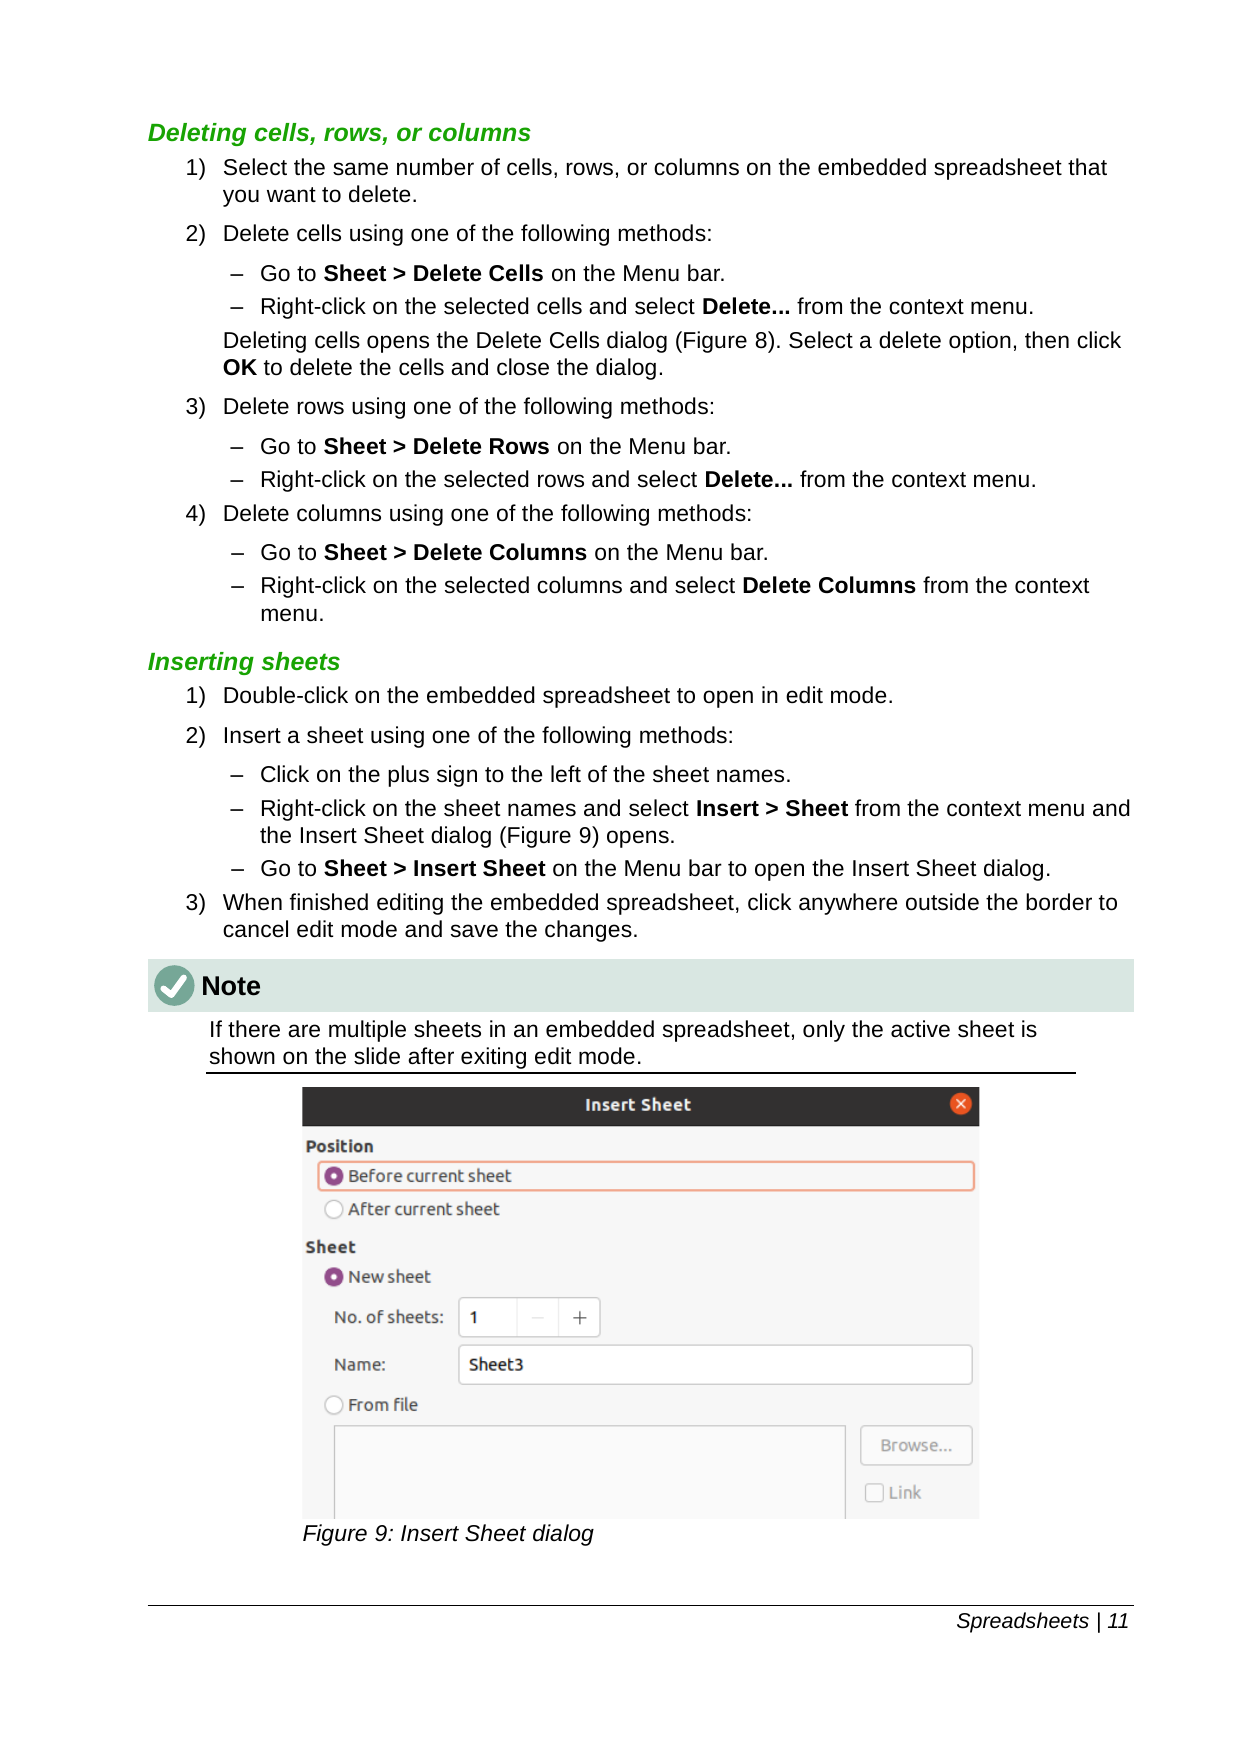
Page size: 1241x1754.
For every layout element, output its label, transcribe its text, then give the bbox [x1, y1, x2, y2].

list Delete cells using one of the following methods: [206, 220, 1134, 247]
subtitle Note [148, 959, 1134, 1012]
list Double-click on the embedded spreadsheet to open in edit mode. [206, 682, 1134, 709]
subtitle Deleting cells, rows, or columns [148, 118, 1134, 147]
list Right-click on the sheet names and select Insert > Sheet from the context menu and the Insert Sheet dialog (Figure 9) opens. [230, 794, 1134, 848]
list Right-click on the selected rows and select Delete... from the context menu. [230, 466, 1134, 493]
list Go to Sheet > Delete Cells on the Menu bar. [230, 259, 1134, 286]
list Go to Sheet > Delete Rows on the Menu bar. [230, 432, 1134, 459]
list Deleting cells opens the Delete Cells dialog (Figure 8). Select a delete option, then click OK to delete the cells and close the dialog. [223, 326, 1134, 380]
picture [302, 1087, 980, 1519]
list Go to Sheet > Delete Columns on the Menu bar. [231, 538, 1134, 566]
list Insert a sheet using one of the following methods: [206, 721, 1134, 748]
text Figure 9: Insert Sheet dialog [302, 1519, 979, 1546]
list Right-click on the selected columns and select Delete Columns from the context menu. [231, 572, 1134, 626]
list Right-click on the selected cells and select Delete... from the context menu. [230, 293, 1134, 320]
subtitle Inserting sheets [148, 647, 1134, 676]
text If there are multiple sheets in an embedded spreadsheet, only the active sheet is shown on the slide after exiting edit mode. [206, 1012, 1076, 1072]
list When finished editing the embedded spreadsheet, click anywhere outside the border to cancel edit mode and save the changes. [206, 888, 1134, 942]
list Delete rows using one of the following methods: [206, 393, 1134, 420]
list Click on the plus sign to the left of the sheet names. [230, 761, 1134, 788]
list Go to Sheet > Insert Sheet on the Menu bar to open the Insert Sheet dialog. [231, 854, 1134, 882]
list Select the same number of cells, rows, or columns on the embedded spreadsheet that you want to delete. [206, 153, 1134, 207]
list Delete columns using one of the following methods: [206, 499, 1134, 526]
